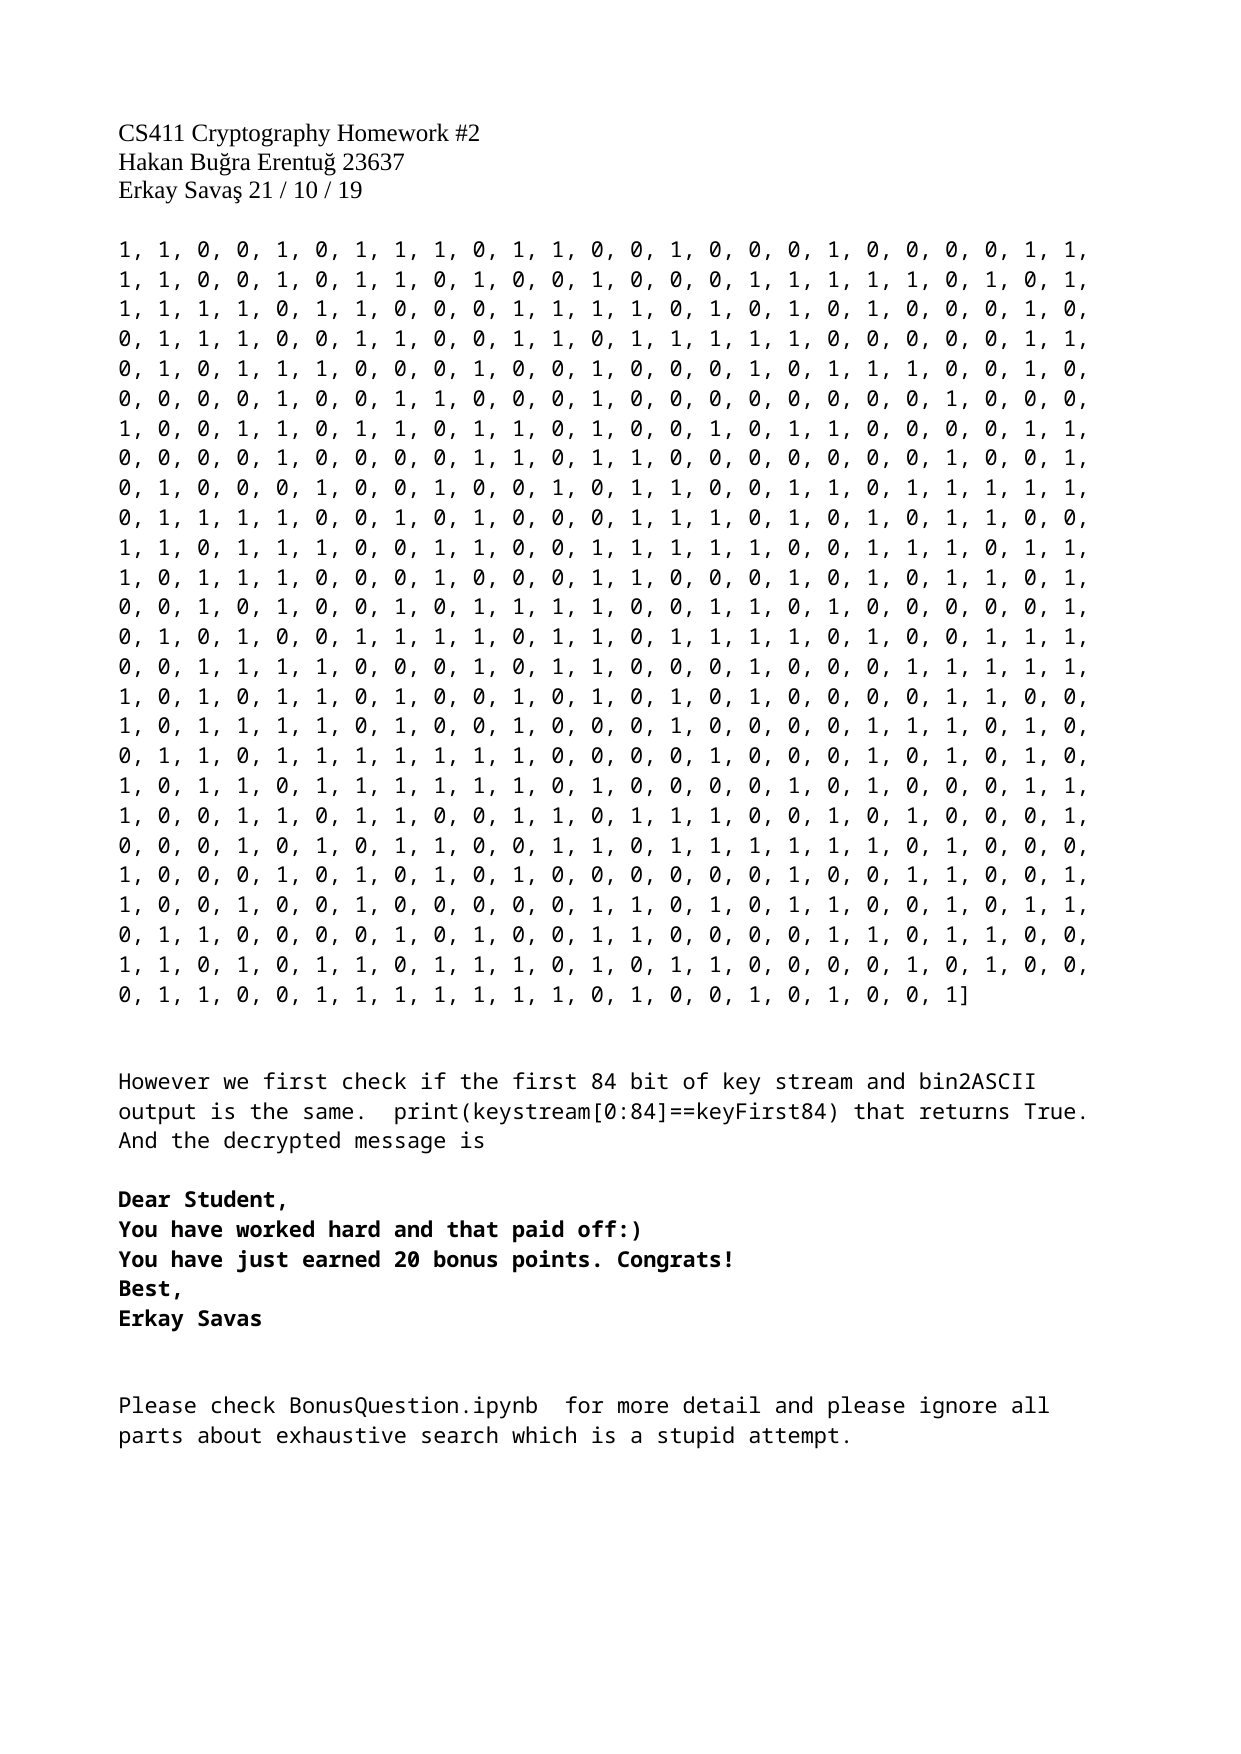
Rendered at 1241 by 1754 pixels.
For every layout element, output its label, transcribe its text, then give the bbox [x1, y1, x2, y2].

text Dear Student, [118, 1184, 1122, 1214]
text Best, [118, 1273, 1122, 1303]
text You have just earned 20 bonus points. Congrats! [118, 1244, 1122, 1273]
text Erkay Savas [118, 1303, 1122, 1333]
text You have worked hard and that paid off:) [118, 1214, 1122, 1244]
text 1, 1, 0, 0, 1, 0, 1, 1, 1, 0, 1, 1, 0, 0, 1, 0, 0, 0, 1, 0, 0, 0, 0, 1, 1, 1, 1, 0, 0, 1, 0, 1, 1, 0, 1, 0, 0, 1, 0, 0, 0, 1, 1, 1, 1, 1, 0, 1, 0, 1, 1, 1, 1, 1, 0, 1, 1, 0, 0, 0, 1, 1, 1, 1, 0, 1, 0, 1, 0, 1, 0, 0, 0, 1, 0, 0, 1, 1, 1, 0, 0, 1, 1, 0, 0, 1, 1, 0, 1, 1, 1, 1, 1, 0, 0, 0, 0, 0, 1, 1, 0, 1, 0, 1, 1, 1, 0, 0, 0, 1, 0, 0, 1, 0, 0, 0, 1, 0, 1, 1, 1, 0, 0, 1, 0, 0, 0, 0, 0, 1, 0, 0, 1, 1, 0, 0, 0, 1, 0, 0, 0, 0, 0, 0, 0, 0, 1, 0, 0, 0, 1, 0, 0, 1, 1, 0, 1, 1, 0, 1, 1, 0, 1, 0, 0, 1, 0, 1, 1, 0, 0, 0, 0, 1, 1, 0, 0, 0, 0, 1, 0, 0, 0, 0, 1, 1, 0, 1, 1, 0, 0, 0, 0, 0, 0, 0, 1, 0, 0, 1, 0, 1, 0, 0, 0, 1, 0, 0, 1, 0, 0, 1, 0, 1, 1, 0, 0, 1, 1, 0, 1, 1, 1, 1, 1, 0, 1, 1, 1, 1, 0, 0, 1, 0, 1, 0, 0, 0, 1, 1, 1, 0, 1, 0, 1, 0, 1, 1, 0, 0, 1, 1, 0, 1, 1, 1, 0, 0, 1, 1, 0, 0, 1, 1, 1, 1, 1, 0, 0, 1, 1, 1, 0, 1, 1, 1, 0, 1, 1, 1, 0, 0, 0, 1, 0, 0, 0, 1, 1, 0, 0, 0, 1, 0, 1, 0, 1, 1, 0, 1, 0, 0, 1, 0, 1, 0, 0, 1, 0, 1, 1, 1, 1, 0, 0, 1, 1, 0, 1, 0, 0, 0, 0, 0, 1, 0, 1, 0, 1, 0, 0, 1, 1, 1, 1, 0, 1, 1, 0, 1, 1, 1, 1, 0, 1, 0, 0, 1, 1, 1, 0, 0, 1, 1, 1, 1, 0, 0, 0, 1, 0, 1, 1, 0, 0, 0, 1, 0, 0, 0, 1, 1, 1, 1, 1, 1, 0, 1, 0, 1, 1, 0, 1, 0, 0, 1, 0, 1, 0, 1, 0, 1, 0, 0, 0, 0, 1, 1, 0, 0, 1, 0, 1, 1, 1, 1, 0, 1, 0, 0, 1, 0, 0, 0, 1, 0, 0, 0, 0, 1, 1, 1, 0, 1, 0, 0, 1, 1, 0, 1, 1, 1, 1, 1, 1, 1, 0, 0, 0, 0, 1, 0, 0, 0, 1, 0, 1, 0, 1, 0, 1, 0, 1, 1, 0, 1, 1, 1, 1, 1, 1, 0, 1, 0, 0, 0, 0, 1, 0, 1, 0, 0, 0, 1, 1, 1, 0, 0, 1, 1, 0, 1, 1, 0, 0, 1, 1, 0, 1, 1, 1, 0, 0, 1, 0, 1, 0, 0, 0, 1, 0, 0, 0, 1, 0, 1, 0, 1, 1, 0, 0, 1, 1, 0, 1, 1, 1, 1, 1, 1, 0, 1, 0, 0, 0, 1, 0, 0, 0, 1, 0, 1, 0, 1, 0, 1, 0, 0, 0, 0, 0, 0, 1, 0, 0, 1, 1, 0, 0, 1, 1, 0, 0, 1, 0, 0, 1, 0, 0, 0, 0, 0, 1, 1, 0, 1, 0, 1, 1, 0, 0, 1, 0, 1, 1, 0, 1, 1, 0, 0, 0, 0, 1, 0, 1, 0, 0, 1, 1, 0, 0, 0, 0, 1, 1, 0, 1, 1, 0, 0, 1, 1, 0, 1, 0, 1, 1, 0, 1, 1, 1, 0, 1, 0, 1, 1, 0, 0, 0, 0, 1, 0, 1, 0, 0, 0, 1, 1, 0, 0, 1, 1, 1, 1, 1, 1, 1, 0, 1, 0, 0, 1, 0, 1, 0, 0, 1] [118, 234, 1122, 1008]
text However we first check if the first 84 bit of key stream and bin2ASCII output is the same. print(keystream[0:84]==keyFirst84) that returns True. And the decrypted message is [118, 1066, 1122, 1155]
text Please check BonusQuestion.ipynb for more detail and please ignore all parts about exhaustive search which is a stupid attempt. [118, 1391, 1122, 1450]
